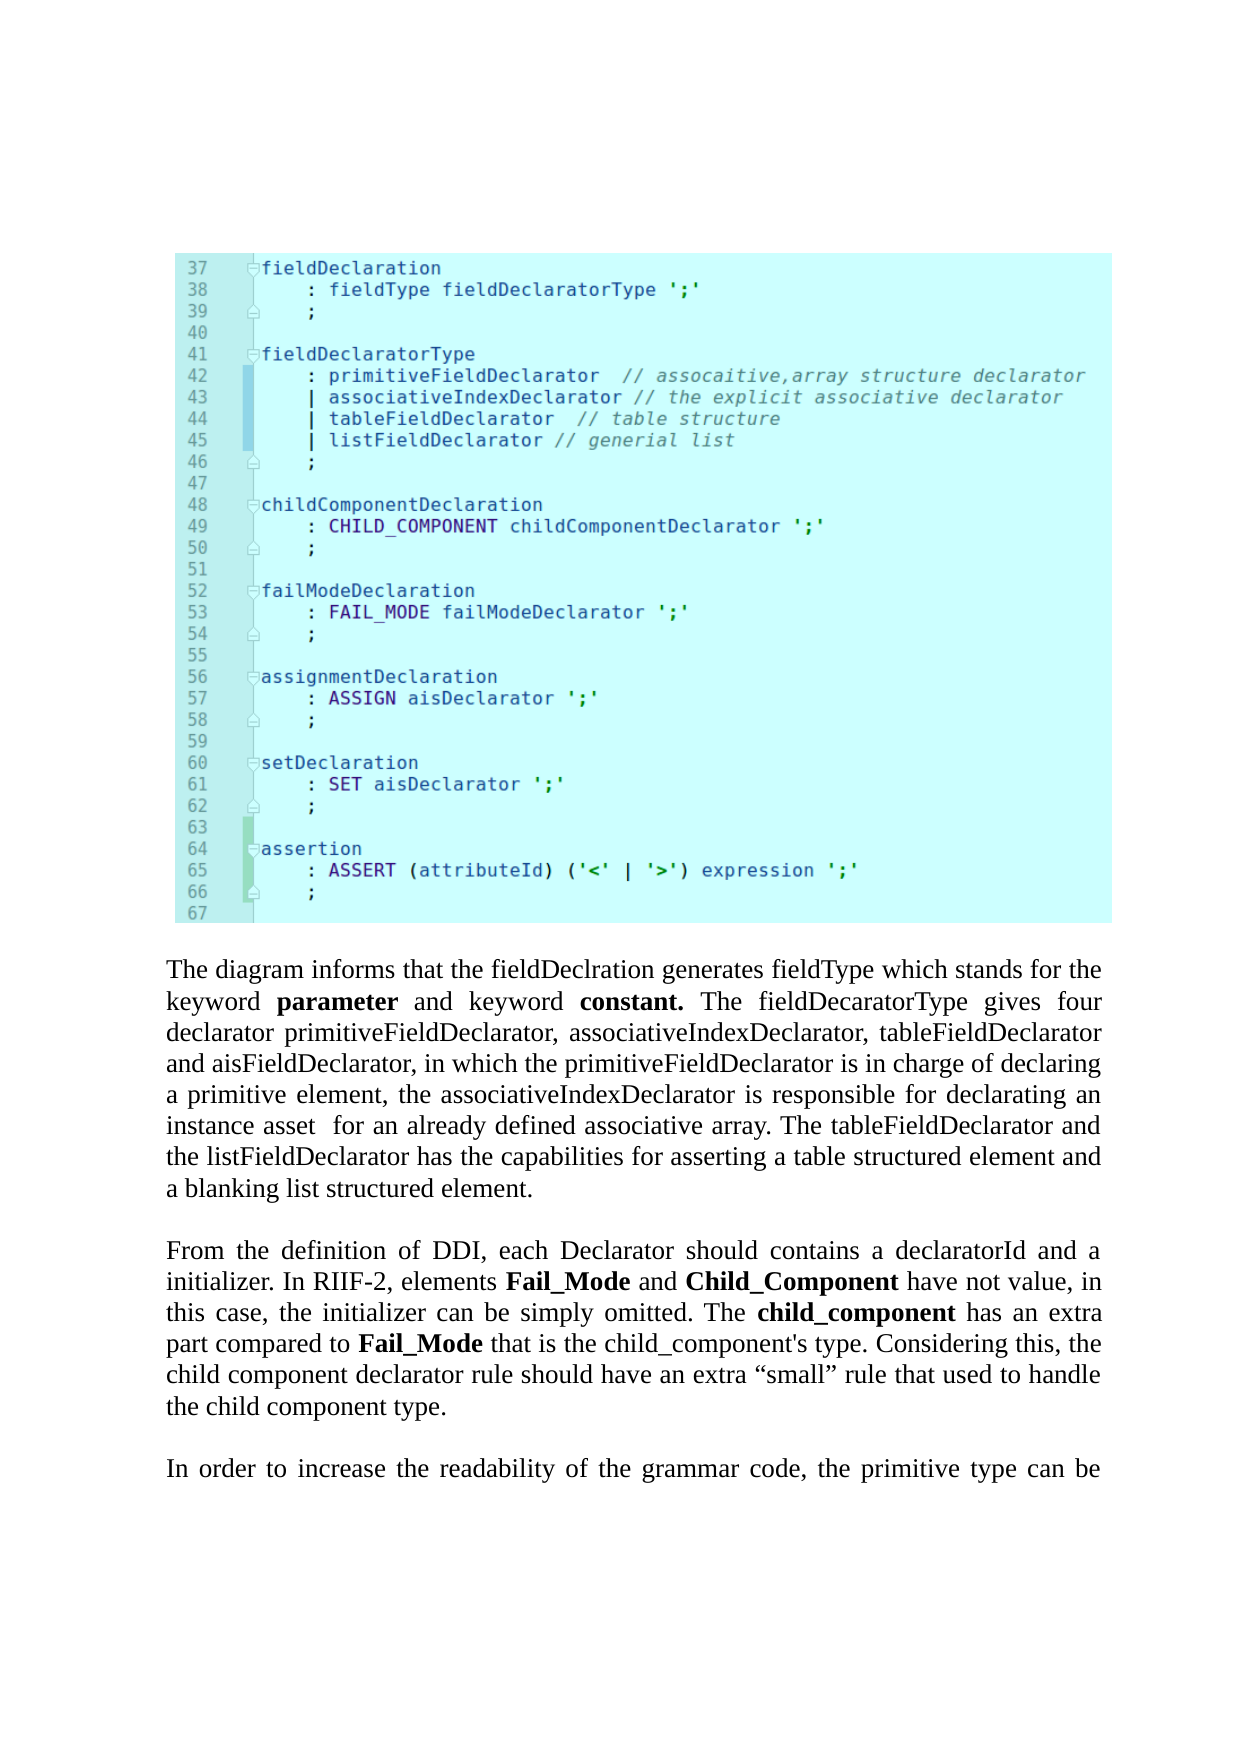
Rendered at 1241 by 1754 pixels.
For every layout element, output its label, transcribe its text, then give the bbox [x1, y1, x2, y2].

picture [175, 253, 1112, 923]
text From the definition of DDI, each Declarator should contains a declaratorId and a initializer. In RIIF-2, elements Fail_Mode and Child_Component have not value, in this case, the initializer can be simply omitted. The child_component has an extra part compared to Fail_Mode that is the child_component's type. Considering this, the child component declarator rule should have an extra “small” rule that used to handle the child component type. [166, 1234, 1103, 1421]
text In order to increase the readability of the grammar code, the primitive type can be [166, 1452, 1103, 1483]
text The diagram informs that the fieldDeclration generates fieldType which stands for the keyword parameter and keyword constant. The fieldDecaratorType gives four declarator primitiveFieldDeclarator, associativeIndexDeclarator, tableFieldDeclarator and aisFieldDeclarator, in which the primitiveFieldDeclarator is in charge of declaring a primitive element, the associativeIndexDeclarator is responsible for declarating an instance asset for an already defined associative array. The tableFieldDeclarator and the listFieldDeclarator has the capabilities for asserting a table structured element and a blanking list structured element. [166, 954, 1103, 1203]
